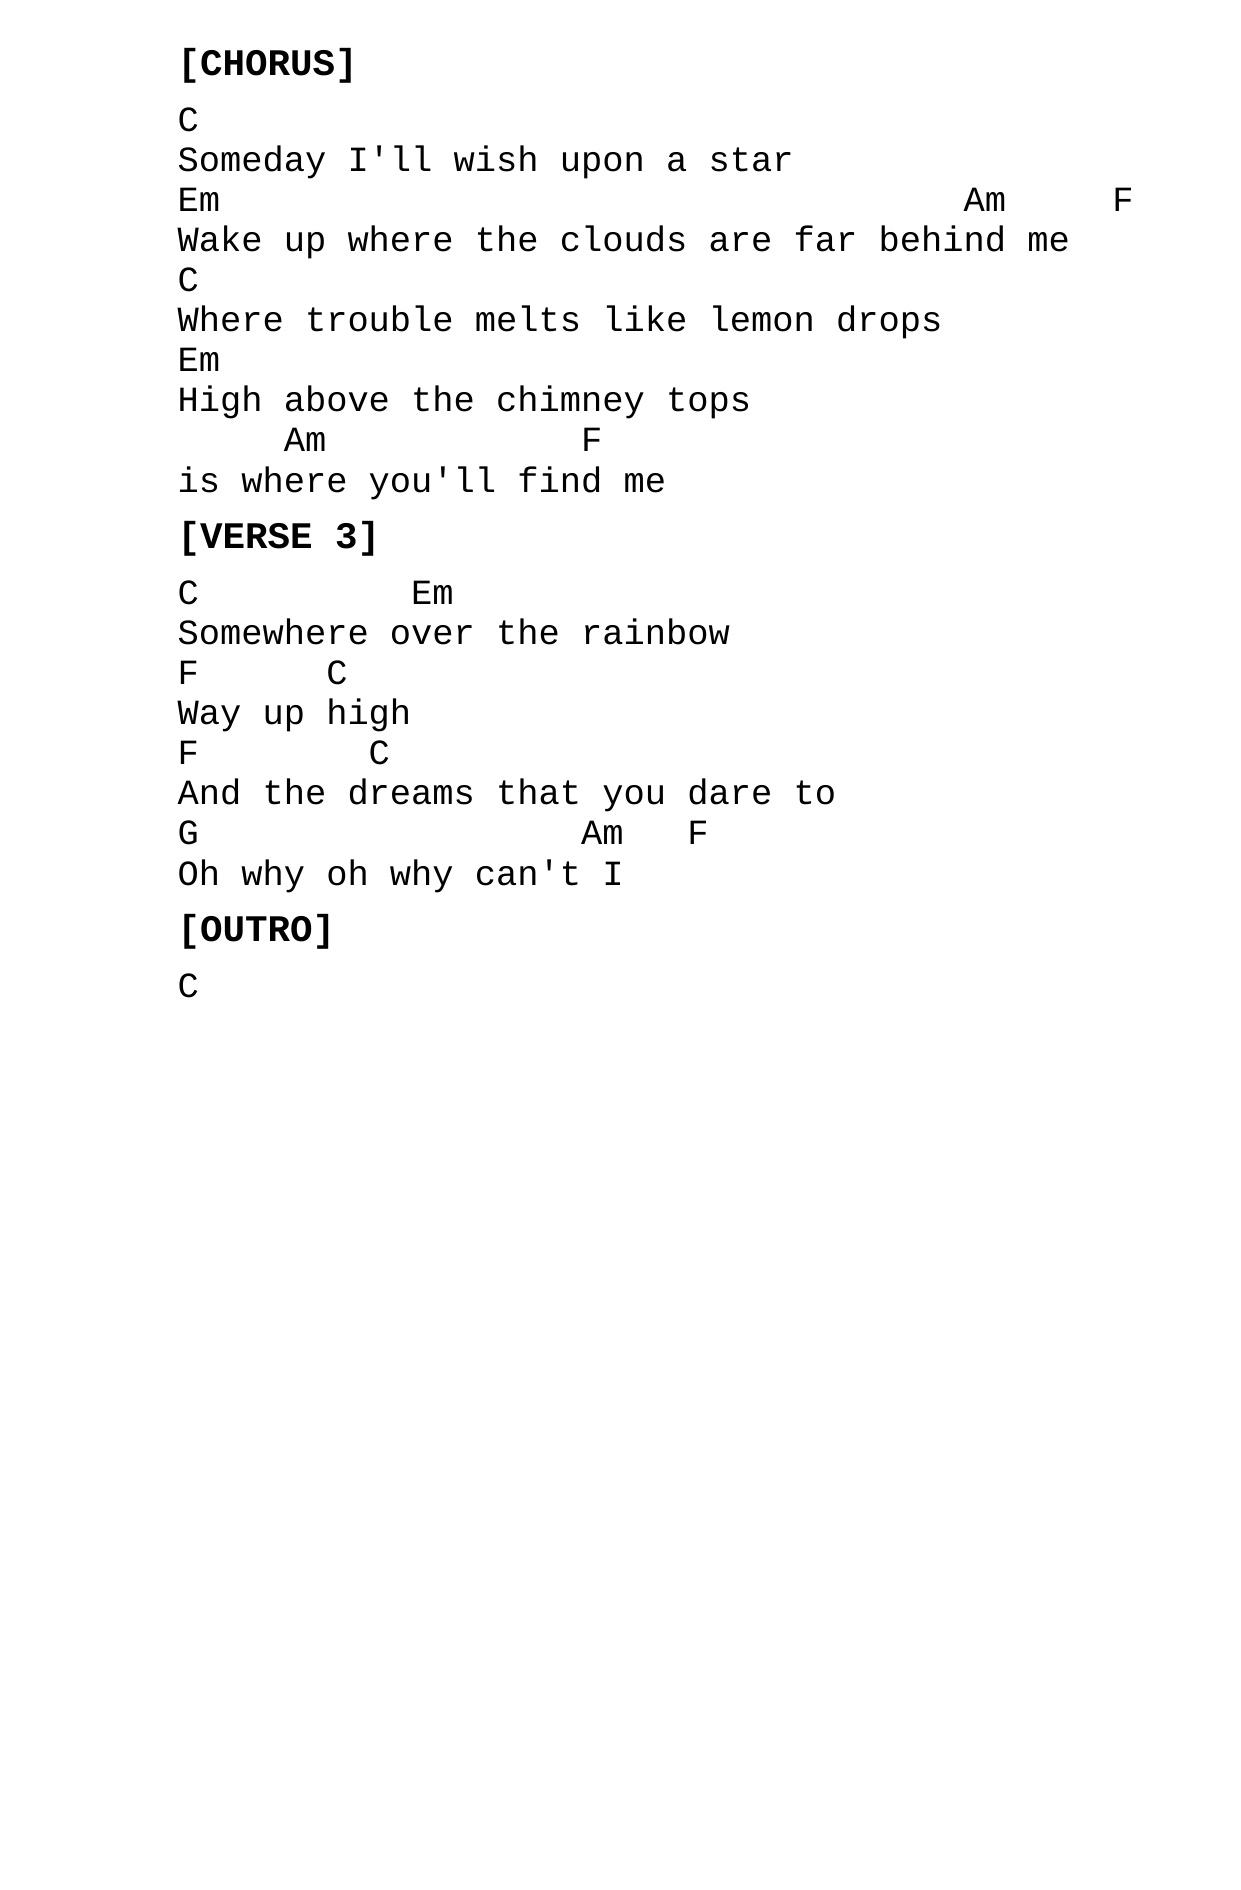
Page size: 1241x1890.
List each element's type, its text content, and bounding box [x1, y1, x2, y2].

text Em [177, 342, 1196, 382]
text C [177, 968, 1196, 1008]
text Someday I'll wish upon a star [177, 142, 1196, 182]
text Somewhere over the rainbow [177, 615, 1196, 655]
text Oh why oh why can't I [177, 855, 1196, 896]
text Em Am F [177, 182, 1196, 222]
text C [177, 102, 1196, 142]
text G Am F [177, 815, 1196, 855]
subtitle [CHORUS] [177, 44, 1196, 87]
subtitle [VERSE 3] [177, 517, 1196, 560]
text Wake up where the clouds are far behind me [177, 222, 1196, 262]
text F C [177, 735, 1196, 775]
text And the dreams that you dare to [177, 775, 1196, 815]
text is where you'll find me [177, 462, 1196, 503]
text C [177, 262, 1196, 302]
subtitle [OUTRO] [177, 910, 1196, 953]
text Where trouble melts like lemon drops [177, 302, 1196, 342]
text F C [177, 655, 1196, 695]
text Way up high [177, 695, 1196, 735]
text Am F [177, 422, 1196, 462]
text High above the chimney tops [177, 382, 1196, 422]
text C Em [177, 575, 1196, 615]
